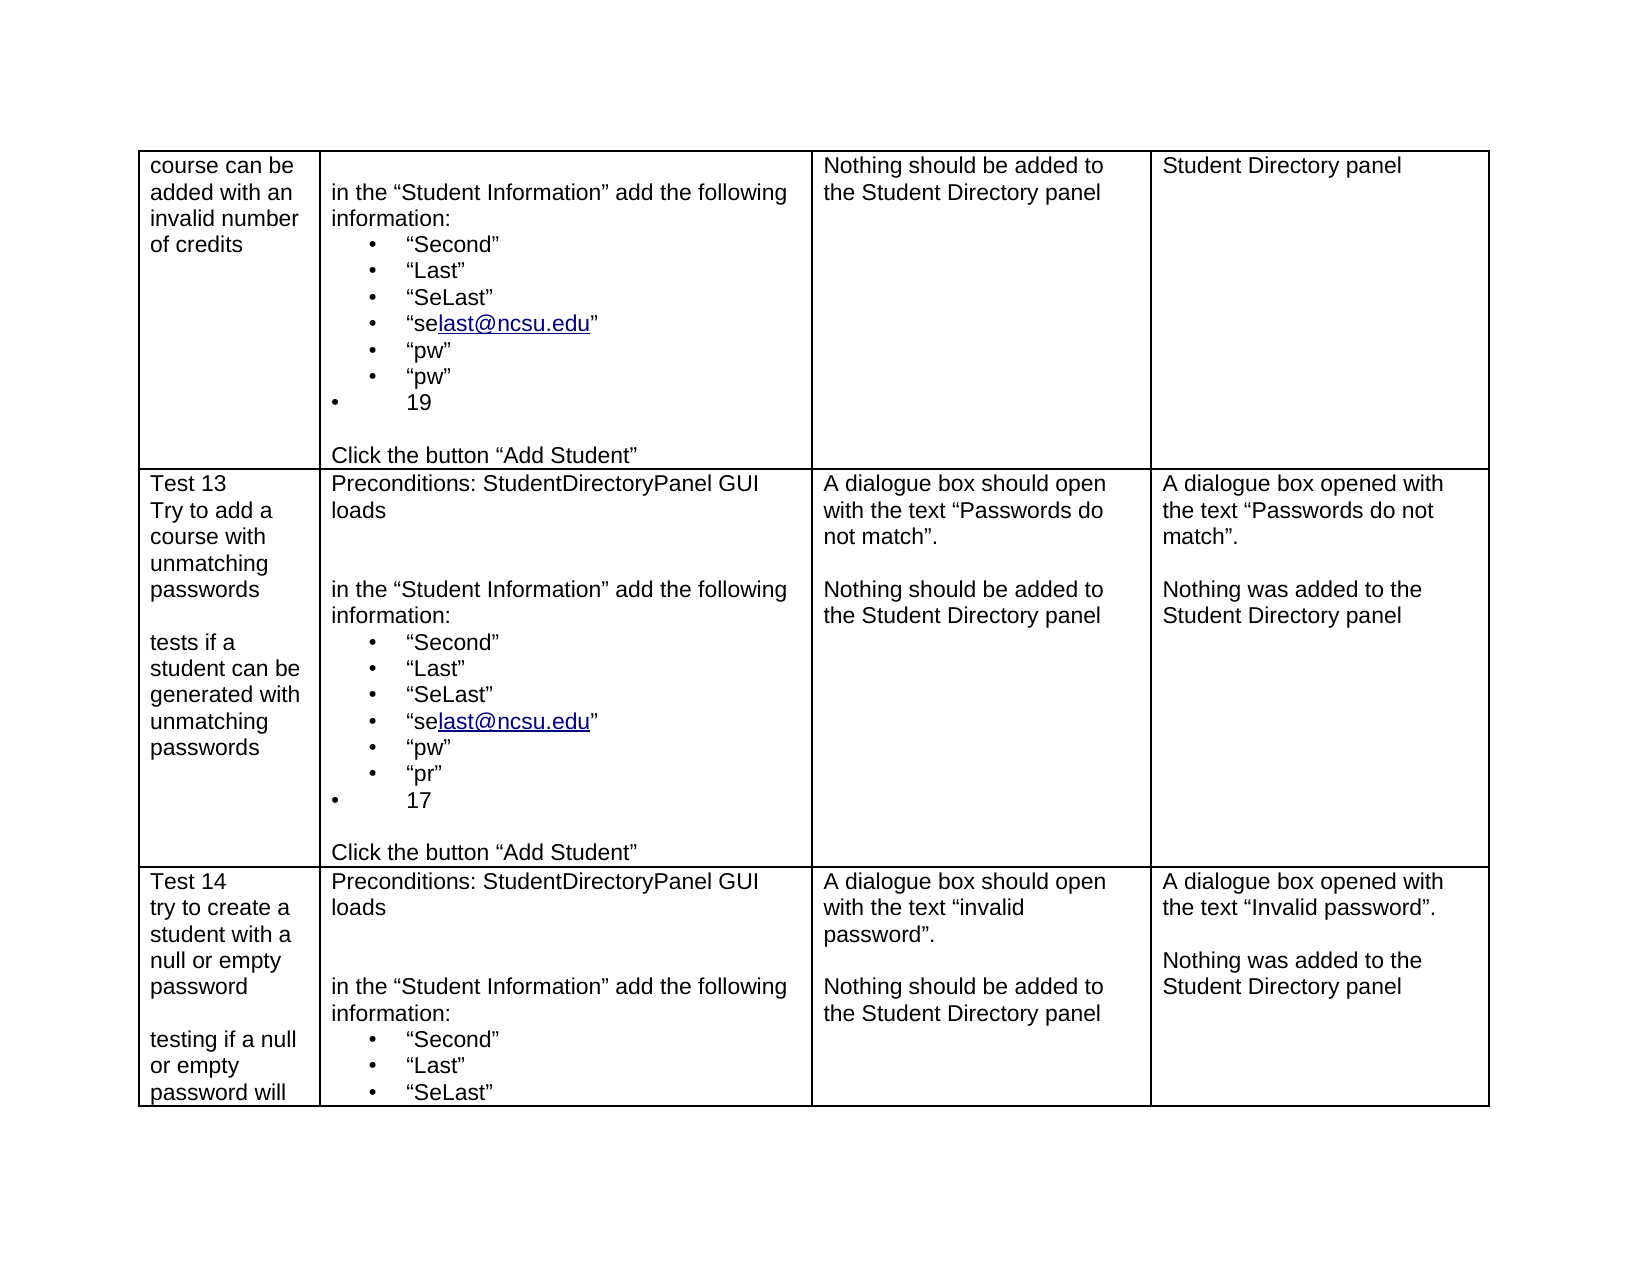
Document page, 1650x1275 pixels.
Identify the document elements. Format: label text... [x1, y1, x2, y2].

table_cell Test 14 try to create a student with a null or empty password testing if a null or empty password will be caught [309, 868, 319, 1105]
table_cell Preconditions: StudentDirectoryPanel GUI loads in the “Student Information” add the following information: “Second” “Last” “SeLast” “selast@ncsu.edu” “pw” “pr” 17 Click the button “Add Student” [321, 470, 369, 866]
table_cell A dialogue box should open with the text “invalid password”. Nothing should be added to the Student Directory panel [813, 868, 1150, 1105]
table_cell A dialogue box opened with the text “Invalid password”. Nothing was added to the Student Directory panel [1152, 868, 1488, 1105]
table_cell Test 14 try to create a student with a null or empty password testing if a null or empty password will be caught [140, 868, 150, 1105]
table_cell Test 12 Invalid Credits >18 tests if a course can be added with an invalid number of credits [140, 152, 319, 468]
table_cell Preconditions: StudentDirectoryPanel GUI loads in the “Student Information” add the following information: “Second” “Last” “SeLast” “selast@ncsu.edu” “pw” “pr” 17 Click the button “Add Student” [801, 470, 811, 866]
table_cell Student Directory panel [1152, 152, 1488, 468]
table_cell A dialogue box opened with the text “Passwords do not match”. Nothing was added to the Student Directory panel [1152, 470, 1488, 866]
table_cell Nothing should be added to the Student Directory panel [813, 152, 1150, 468]
table_cell A dialogue box should open with the text “Passwords do not match”. Nothing should be added to the Student Directory panel [813, 470, 1150, 866]
table_cell Test 13 Try to add a course with unmatching passwords tests if a student can be generated with unmatching passwords [140, 470, 319, 866]
table_cell Preconditions: StudentDirectoryPanel GUI loads Click “New Student Directory” Button. in the “Student Information” add the following information: “Second” “Last” “SeLast” “selast@ncsu.edu” “pw” “pw” 19 Click the button “Add Student” [321, 152, 369, 468]
table_cell Preconditions: StudentDirectoryPanel GUI loads in the “Student Information” add the following information: “Second” “Last” “SeLast” “selast@ncsu.edu” “” “pr” 17 Click the button “Add Student” [321, 868, 369, 1105]
